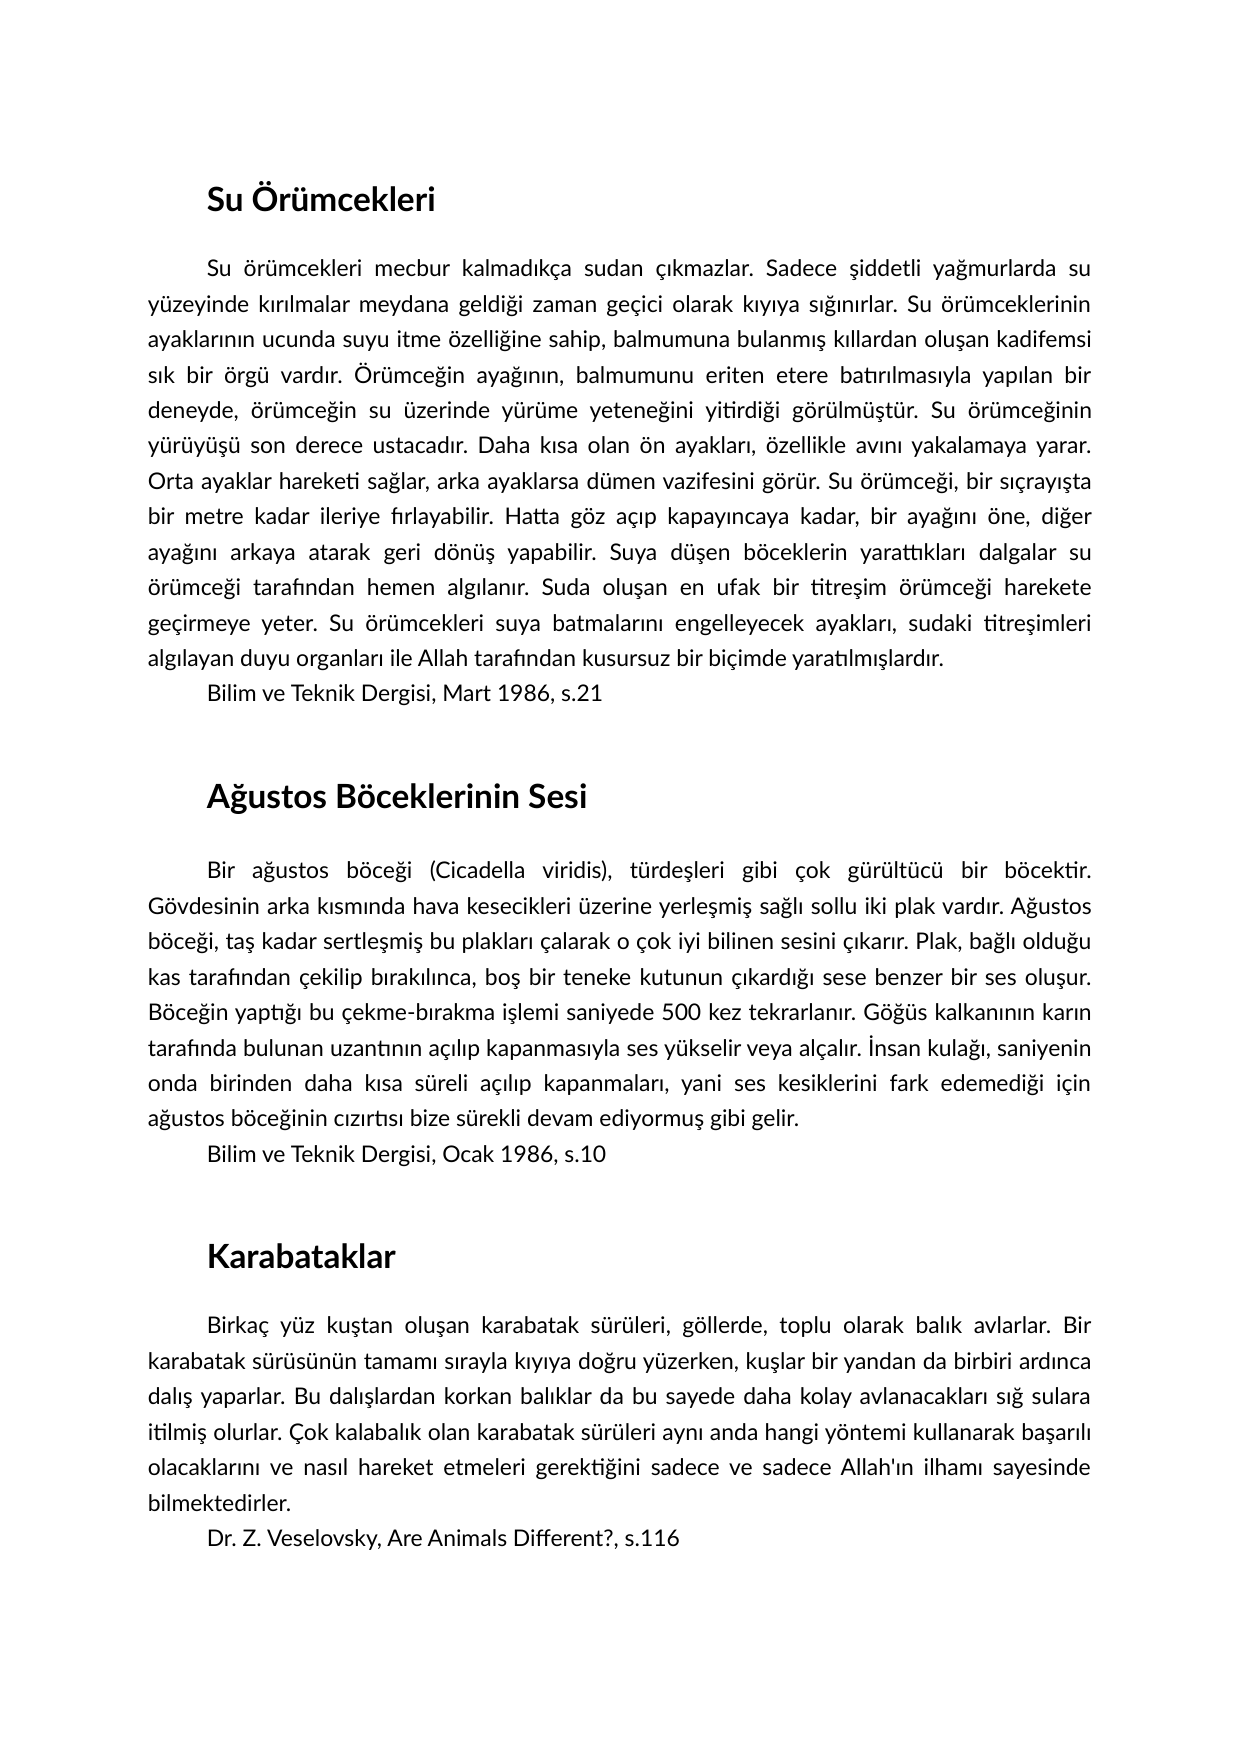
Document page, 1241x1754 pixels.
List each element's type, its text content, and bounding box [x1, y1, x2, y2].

subtitle Karabataklar [148, 1240, 1093, 1276]
subtitle Su Örümcekleri [148, 183, 1093, 218]
text Bilim ve Teknik Dergisi, Mart 1986, s.21 [148, 673, 1093, 709]
text Birkaç yüz kuştan oluşan karabatak sürüleri, göllerde, toplu olarak balık avlarlar. Bir karabatak sürüsünün tamamı sırayla kıyıya doğru yüzerken, kuşlar bir yandan da birbiri ardınca dalış yaparlar. Bu dalışlardan korkan balıklar da bu sayede daha kolay avlanacakları sığ sulara itilmiş olurlar. Çok kalabalık olan karabatak sürüleri aynı anda hangi yöntemi kullanarak başarılı olacaklarını ve nasıl hareket etmeleri gerektiğini sadece ve sadece Allah'ın ilhamı sayesinde bilmektedirler. [148, 1306, 1093, 1518]
text Bilim ve Teknik Dergisi, Ocak 1986, s.10 [148, 1134, 1093, 1169]
subtitle Ağustos Böceklerinin Sesi [148, 780, 1093, 815]
text Dr. Z. Veselovsky, Are Animals Different?, s.116 [148, 1518, 1093, 1553]
text Su örümcekleri mecbur kalmadıkça sudan çıkmazlar. Sadece şiddetli yağmurlarda su yüzeyinde kırılmalar meydana geldiği zaman geçici olarak kıyıya sığınırlar. Su örümceklerinin ayaklarının ucunda suyu itme özelliğine sahip, balmumuna bulanmış kıllardan oluşan kadifemsi sık bir örgü vardır. Örümceğin ayağının, balmumunu eriten etere batırılmasıyla yapılan bir deneyde, örümceğin su üzerinde yürüme yeteneğini yitirdiği görülmüştür. Su örümceğinin yürüyüşü son derece ustacadır. Daha kısa olan ön ayakları, özellikle avını yakalamaya yarar. Orta ayaklar hareketi sağlar, arka ayaklarsa dümen vazifesini görür. Su örümceği, bir sıçrayışta bir metre kadar ileriye fırlayabilir. Hatta göz açıp kapayıncaya kadar, bir ayağını öne, diğer ayağını arkaya atarak geri dönüş yapabilir. Suya düşen böceklerin yarattıkları dalgalar su örümceği tarafından hemen algılanır. Suda oluşan en ufak bir titreşim örümceği harekete geçirmeye yeter. Su örümcekleri suya batmalarını engelleyecek ayakları, sudaki titreşimleri algılayan duyu organları ile Allah tarafından kusursuz bir biçimde yaratılmışlardır. [148, 248, 1093, 673]
text Bir ağustos böceği (Cicadella viridis), türdeşleri gibi çok gürültücü bir böcektir. Gövdesinin arka kısmında hava kesecikleri üzerine yerleşmiş sağlı sollu iki plak vardır. Ağustos böceği, taş kadar sertleşmiş bu plakları çalarak o çok iyi bilinen sesini çıkarır. Plak, bağlı olduğu kas tarafından çekilip bırakılınca, boş bir teneke kutunun çıkardığı sese benzer bir ses oluşur. Böceğin yaptığı bu çekme-bırakma işlemi saniyede 500 kez tekrarlanır. Göğüs kalkanının karın tarafında bulunan uzantının açılıp kapanmasıyla ses yükselir veya alçalır. İnsan kulağı, saniyenin onda birinden daha kısa süreli açılıp kapanmaları, yani ses kesiklerini fark edemediği için ağustos böceğinin cızırtısı bize sürekli devam ediyormuş gibi gelir. [148, 851, 1093, 1134]
